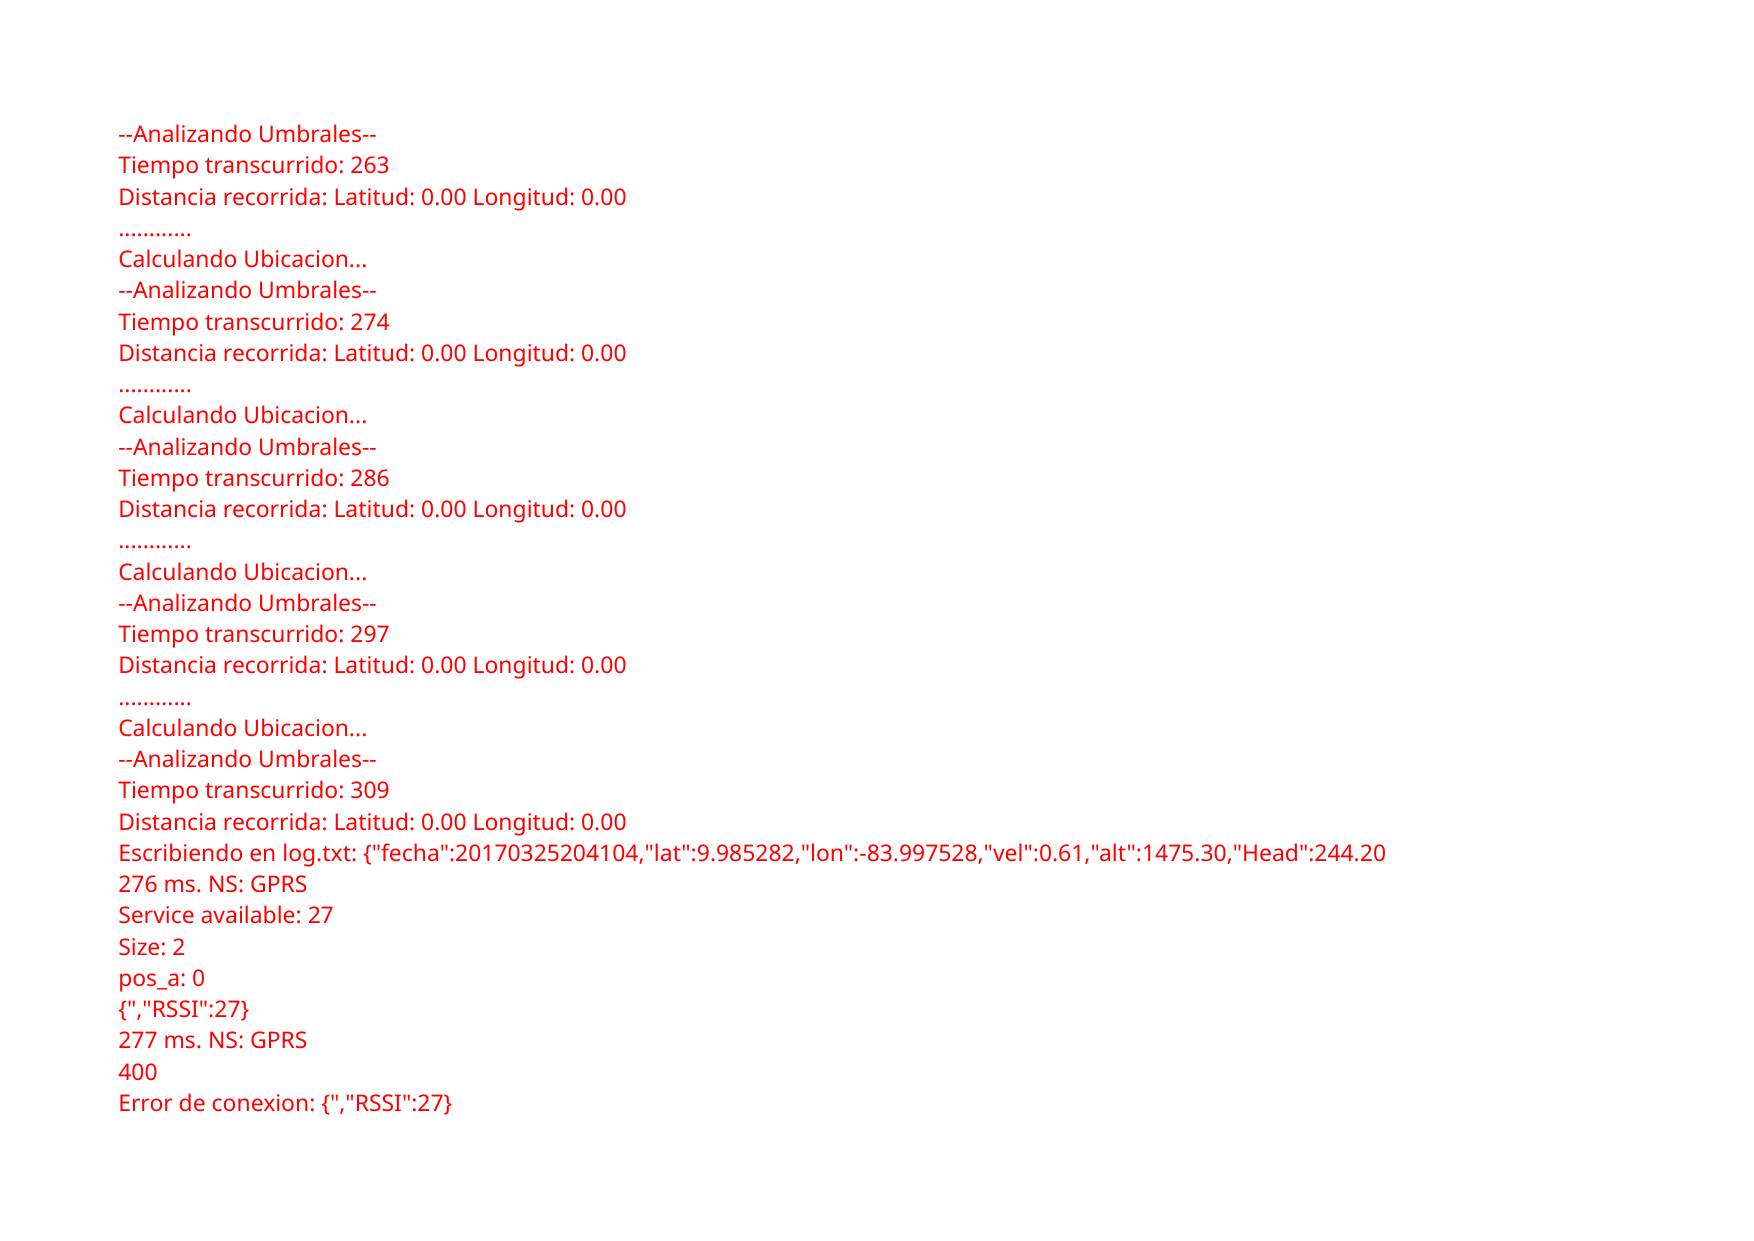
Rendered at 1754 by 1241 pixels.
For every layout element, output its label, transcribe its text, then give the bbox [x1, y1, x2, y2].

text 400 [118, 1056, 1636, 1087]
text Calculando Ubicacion... [118, 243, 1636, 274]
text {","RSSI":27} [118, 993, 1636, 1024]
text Distancia recorrida: Latitud: 0.00 Longitud: 0.00 [118, 337, 1636, 368]
text ............ [118, 524, 1636, 556]
text ............ [118, 212, 1636, 243]
text Distancia recorrida: Latitud: 0.00 Longitud: 0.00 [118, 649, 1636, 681]
text Tiempo transcurrido: 274 [118, 306, 1636, 337]
text Service available: 27 [118, 899, 1636, 931]
text Escribiendo en log.txt: {"fecha":20170325204104,"lat":9.985282,"lon":-83.997528,"vel":0.61,"alt":1475.30,"Head":244.20 [118, 837, 1636, 868]
text Tiempo transcurrido: 297 [118, 618, 1636, 649]
text Calculando Ubicacion... [118, 556, 1636, 587]
text Size: 2 [118, 931, 1636, 962]
text 276 ms. NS: GPRS [118, 868, 1636, 899]
text pos_a: 0 [118, 962, 1636, 993]
text ............ [118, 368, 1636, 399]
text Error de conexion: {","RSSI":27} [118, 1087, 1636, 1118]
text Distancia recorrida: Latitud: 0.00 Longitud: 0.00 [118, 181, 1636, 212]
text Tiempo transcurrido: 286 [118, 462, 1636, 493]
text Distancia recorrida: Latitud: 0.00 Longitud: 0.00 [118, 806, 1636, 837]
text 277 ms. NS: GPRS [118, 1024, 1636, 1056]
text Tiempo transcurrido: 309 [118, 774, 1636, 806]
text --Analizando Umbrales-- [118, 431, 1636, 462]
text Calculando Ubicacion... [118, 712, 1636, 743]
text Distancia recorrida: Latitud: 0.00 Longitud: 0.00 [118, 493, 1636, 524]
text --Analizando Umbrales-- [118, 743, 1636, 774]
text --Analizando Umbrales-- [118, 587, 1636, 618]
text Calculando Ubicacion... [118, 399, 1636, 431]
text --Analizando Umbrales-- [118, 274, 1636, 306]
text --Analizando Umbrales-- [118, 118, 1636, 149]
text Tiempo transcurrido: 263 [118, 149, 1636, 181]
text ............ [118, 681, 1636, 712]
